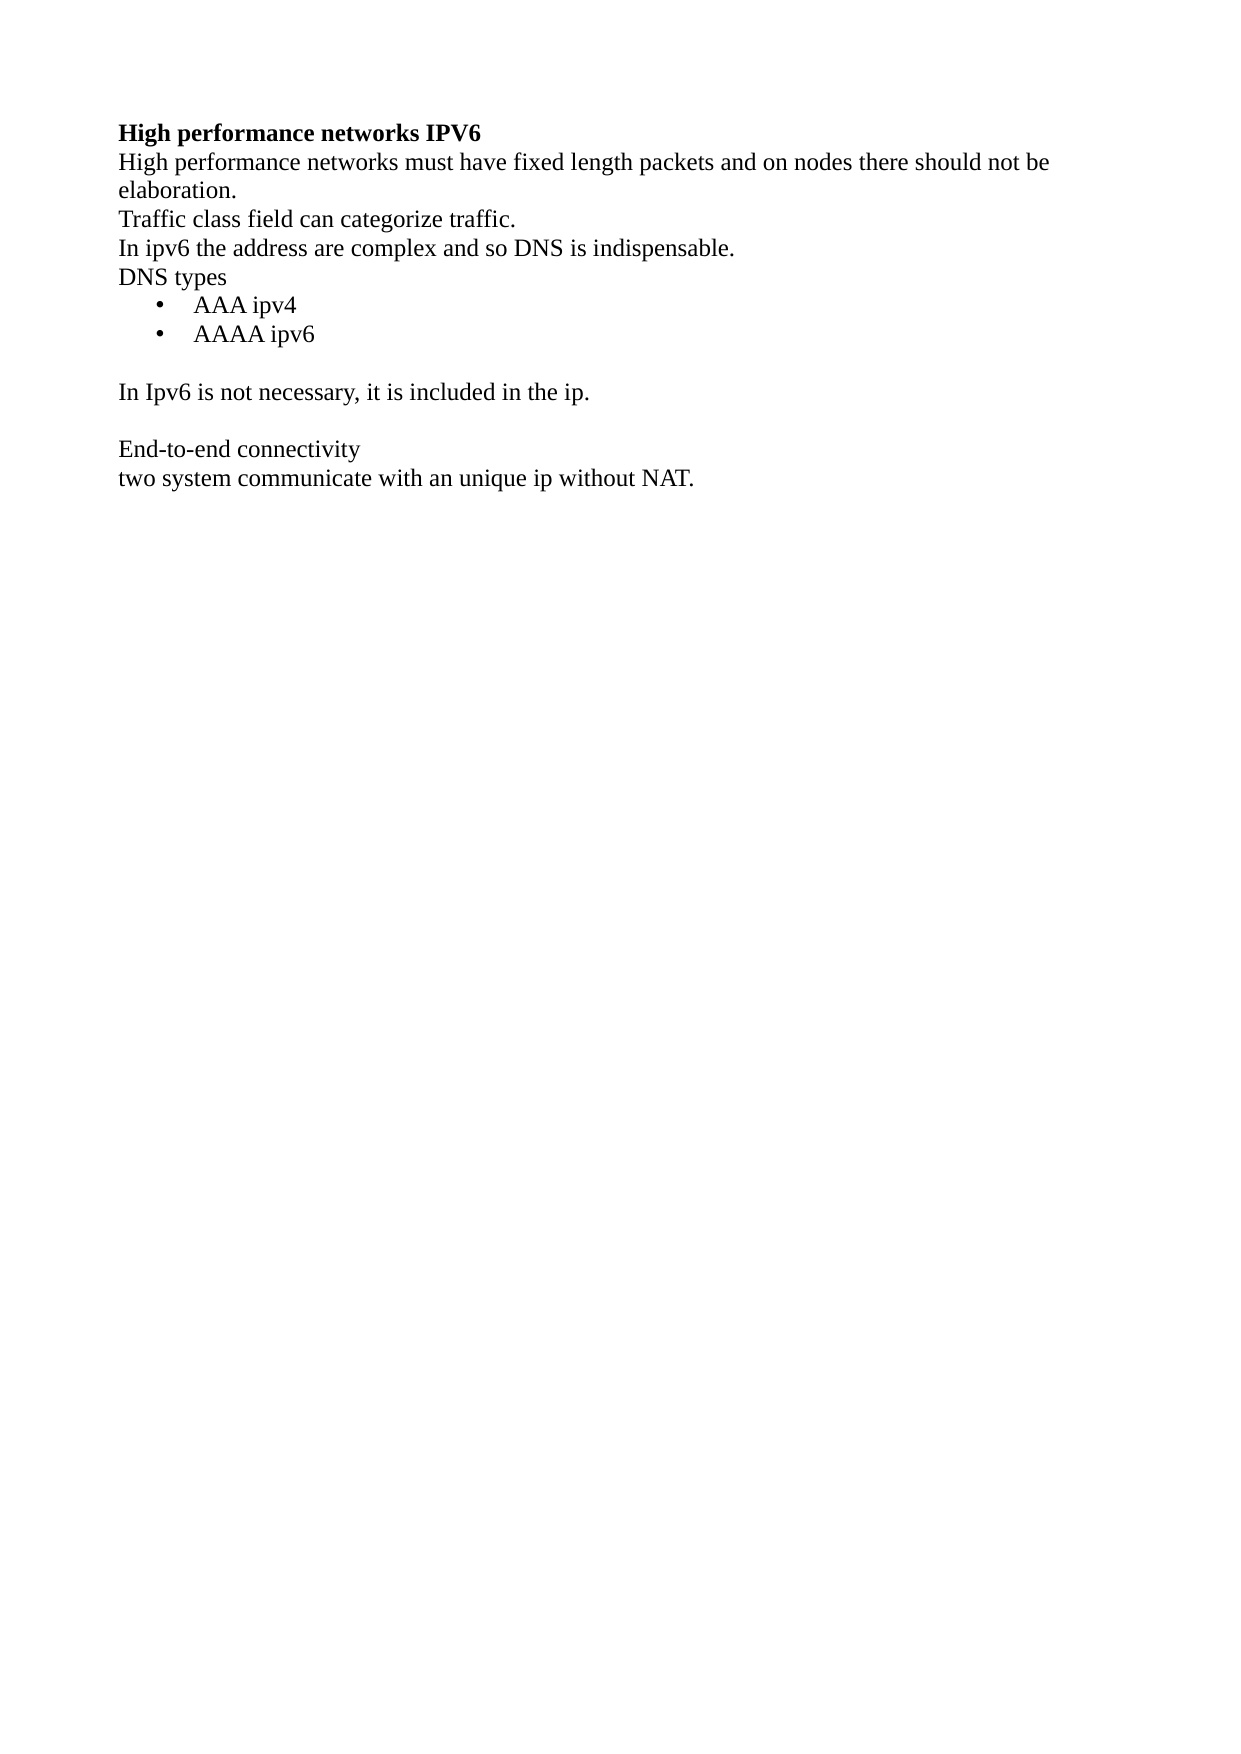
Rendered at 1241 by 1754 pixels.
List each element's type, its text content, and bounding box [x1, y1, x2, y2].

list AAA ipv4 [156, 291, 1122, 319]
text Traffic class field can categorize traffic. [118, 204, 1122, 233]
list AAAA ipv6 [156, 319, 1122, 348]
text two system communicate with an unique ip without NAT. [118, 463, 1122, 492]
text High performance networks IPV6 [118, 118, 1122, 147]
text In ipv6 the address are complex and so DNS is indispensable. [118, 233, 1122, 262]
text DNS types [118, 262, 1122, 291]
text End-to-end connectivity [118, 434, 1122, 463]
text In Ipv6 is not necessary, it is included in the ip. [118, 377, 1122, 406]
text High performance networks must have fixed length packets and on nodes there should not be elaboration. [118, 147, 1122, 204]
